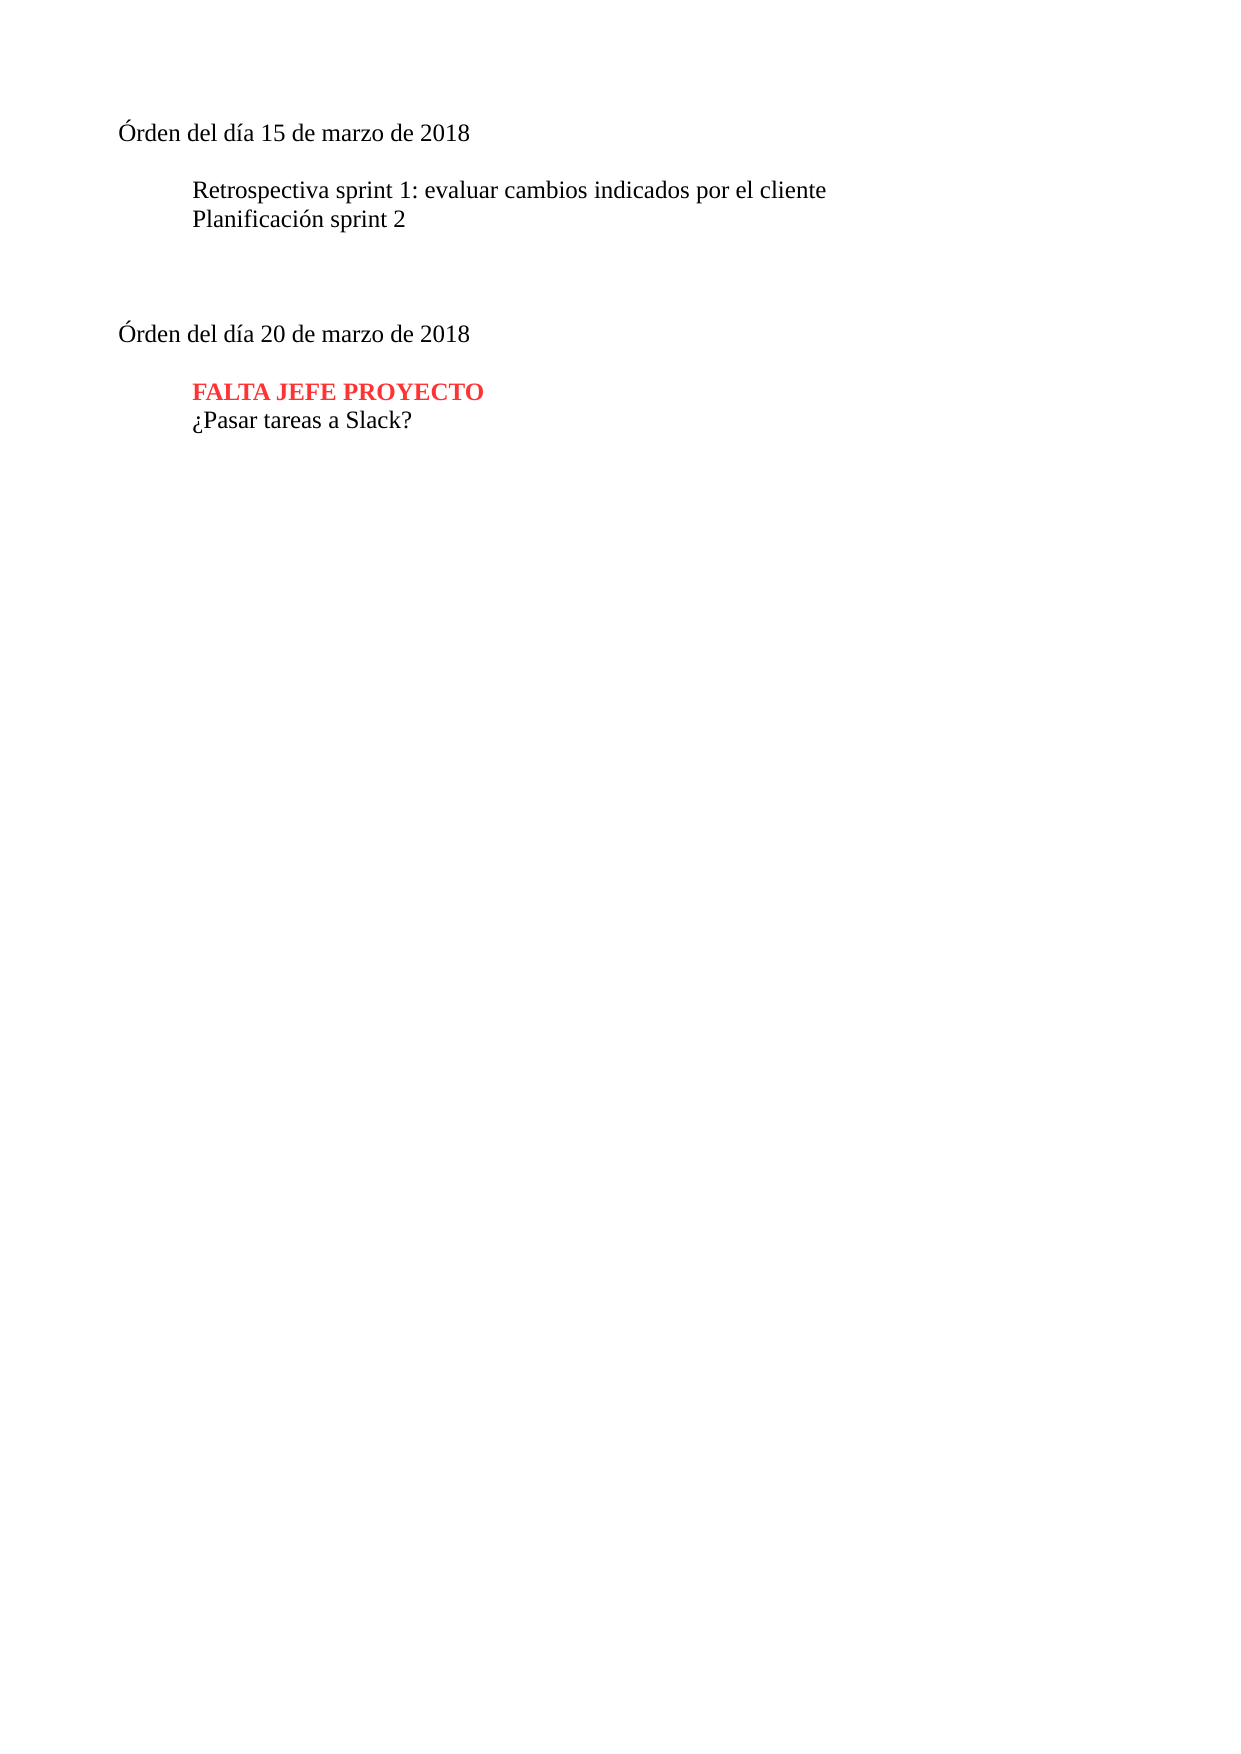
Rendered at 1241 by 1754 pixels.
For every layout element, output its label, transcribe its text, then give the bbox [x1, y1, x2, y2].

text Retrospectiva sprint 1: evaluar cambios indicados por el cliente [118, 176, 1122, 204]
text Planificación sprint 2 [118, 204, 1122, 233]
text FALTA JEFE PROYECTO [118, 377, 1122, 406]
text Órden del día 20 de marzo de 2018 [118, 319, 1122, 348]
text Órden del día 15 de marzo de 2018 [118, 118, 1122, 147]
text ¿Pasar tareas a Slack? [118, 406, 1122, 434]
